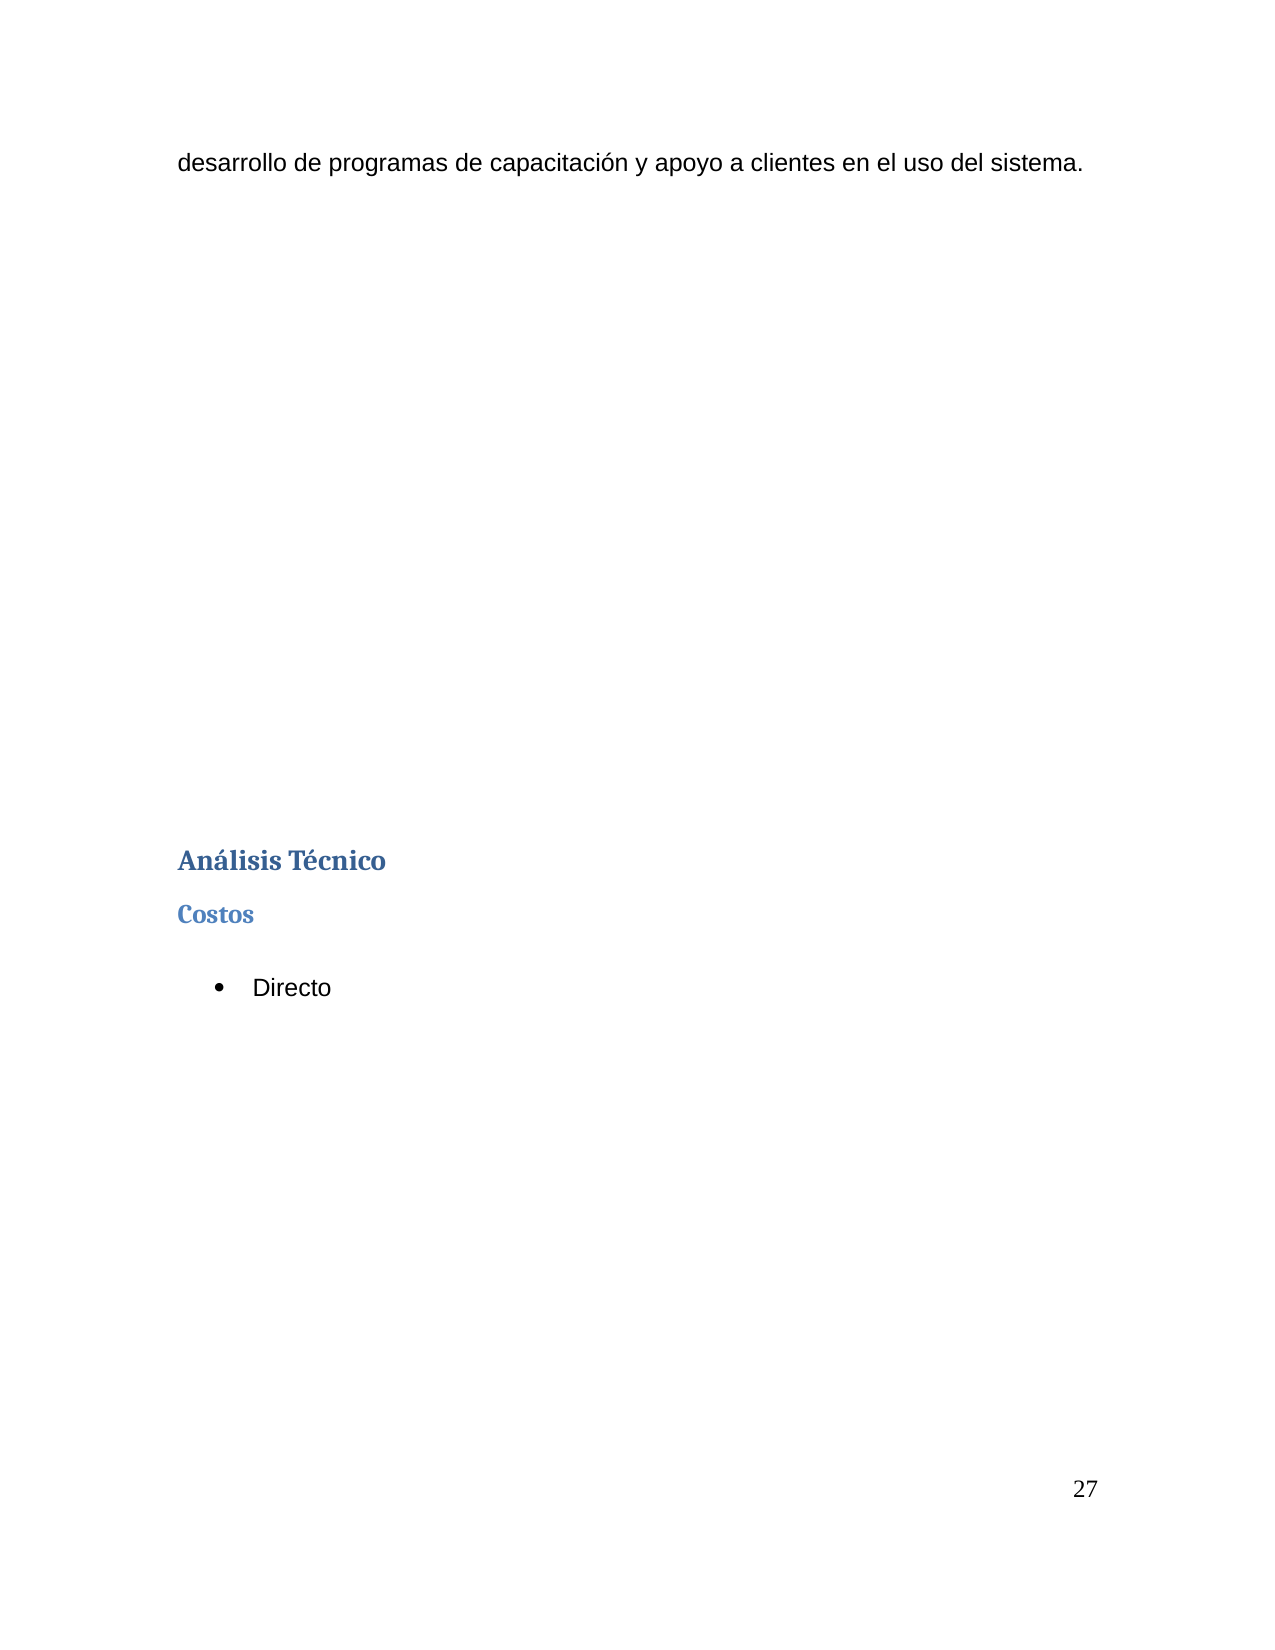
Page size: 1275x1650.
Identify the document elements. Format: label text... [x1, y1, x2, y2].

list Directo [215, 973, 1098, 1002]
subtitle Costos [177, 899, 1098, 930]
subtitle Análisis Técnico [177, 844, 1098, 878]
text desarrollo de programas de capacitación y apoyo a clientes en el uso del sistema. [177, 148, 1098, 176]
